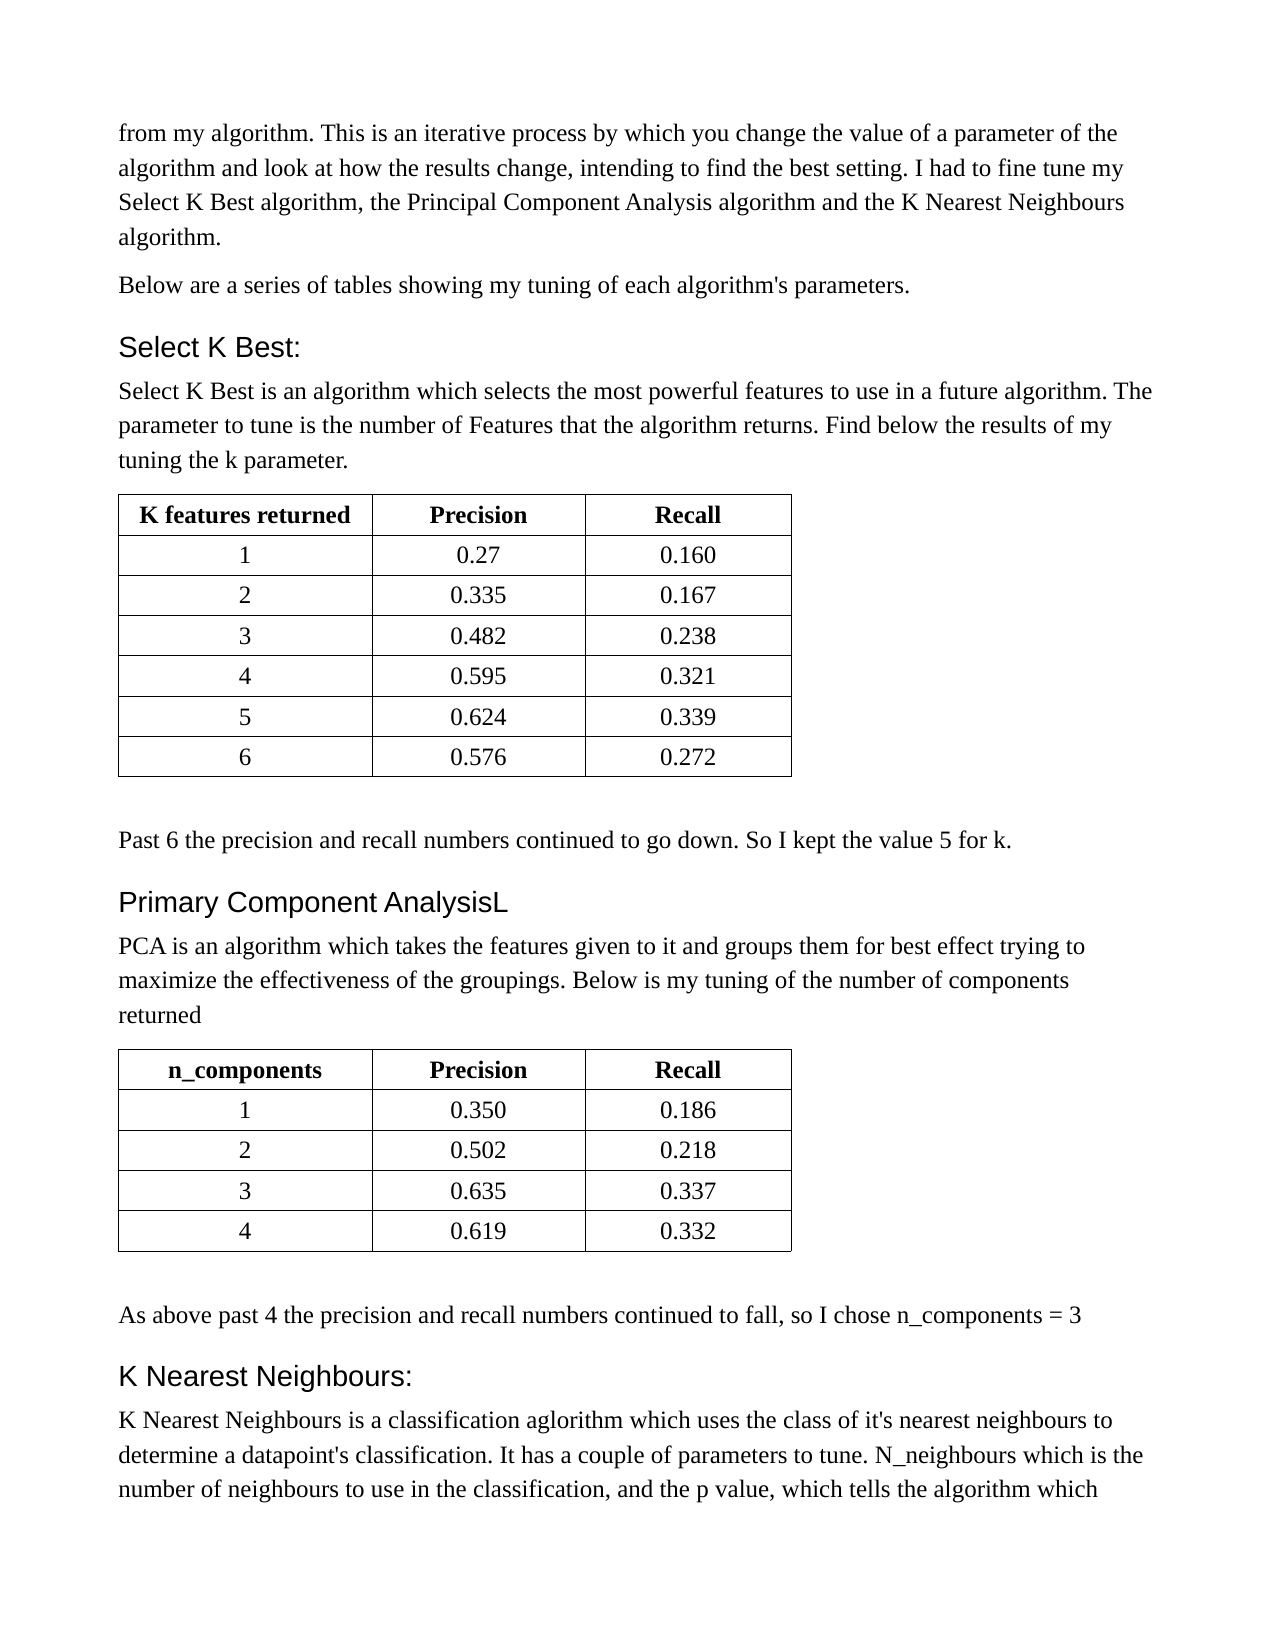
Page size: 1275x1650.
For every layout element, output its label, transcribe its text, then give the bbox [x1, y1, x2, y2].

table_cell 0.576 [373, 737, 585, 776]
table_cell 0.272 [586, 737, 791, 776]
table_cell 0.167 [586, 576, 791, 615]
text from my algorithm. This is an iterative process by which you change the value of a parameter of the algorithm and look at how the results change, intending to find the best setting. I had to fine tune my Select K Best algorithm, the Principal Component Analysis algorithm and the K Nearest Neighbours algorithm. [118, 118, 1157, 250]
table_cell 0.624 [373, 697, 585, 736]
table_cell 0.332 [586, 1211, 791, 1251]
table_cell 0.160 [586, 536, 791, 575]
table_cell 1 [119, 536, 372, 575]
table_cell 4 [119, 656, 372, 696]
text Past 6 the precision and recall numbers continued to go down. So I kept the value 5 for k. [118, 826, 1157, 854]
table_cell 0.635 [373, 1171, 585, 1210]
table_header Precision [373, 1050, 585, 1089]
text As above past 4 the precision and recall numbers continued to fall, so I chose n_components = 3 [118, 1300, 1157, 1328]
table_header Recall [586, 1050, 791, 1089]
subtitle Primary Component AnalysisL [118, 885, 1157, 918]
table_cell 0.238 [586, 616, 791, 655]
table_cell 4 [119, 1211, 372, 1251]
table_header Recall [586, 495, 791, 534]
table_cell 0.502 [373, 1131, 585, 1170]
table_cell 0.186 [586, 1090, 791, 1130]
table_cell 0.339 [586, 697, 791, 736]
table_cell 0.595 [373, 656, 585, 696]
table_cell 0.335 [373, 576, 585, 615]
subtitle Select K Best: [118, 330, 1157, 364]
table_cell 0.337 [586, 1171, 791, 1210]
table_cell 1 [119, 1090, 372, 1130]
text Below are a series of tables showing my tuning of each algorithm's parameters. [118, 271, 1157, 299]
table_cell 6 [119, 737, 372, 776]
table_header n_components [119, 1050, 372, 1089]
table_cell 2 [119, 1131, 372, 1170]
text PCA is an algorithm which takes the features given to it and groups them for best effect trying to maximize the effectiveness of the groupings. Below is my tuning of the number of components returned [118, 931, 1157, 1029]
text Select K Best is an algorithm which selects the most powerful features to use in a future algorithm. The parameter to tune is the number of Features that the algorithm returns. Find below the results of my tuning the k parameter. [118, 376, 1157, 474]
table_header K features returned [119, 495, 372, 534]
table_cell 0.321 [586, 656, 791, 696]
table_cell 0.27 [373, 536, 585, 575]
table_cell 0.619 [373, 1211, 585, 1251]
table_cell 3 [119, 616, 372, 655]
table_cell 5 [119, 697, 372, 736]
subtitle K Nearest Neighbours: [118, 1359, 1157, 1393]
table_cell 0.482 [373, 616, 585, 655]
table_cell 2 [119, 576, 372, 615]
table_cell 0.218 [586, 1131, 791, 1170]
table_cell 3 [119, 1171, 372, 1210]
table_header Precision [373, 495, 585, 534]
table_cell 0.350 [373, 1090, 585, 1130]
text K Nearest Neighbours is a classification aglorithm which uses the class of it's nearest neighbours to determine a datapoint's classification. It has a couple of parameters to tune. N_neighbours which is the number of neighbours to use in the classification, and the p value, which tells the algorithm which [118, 1405, 1157, 1503]
